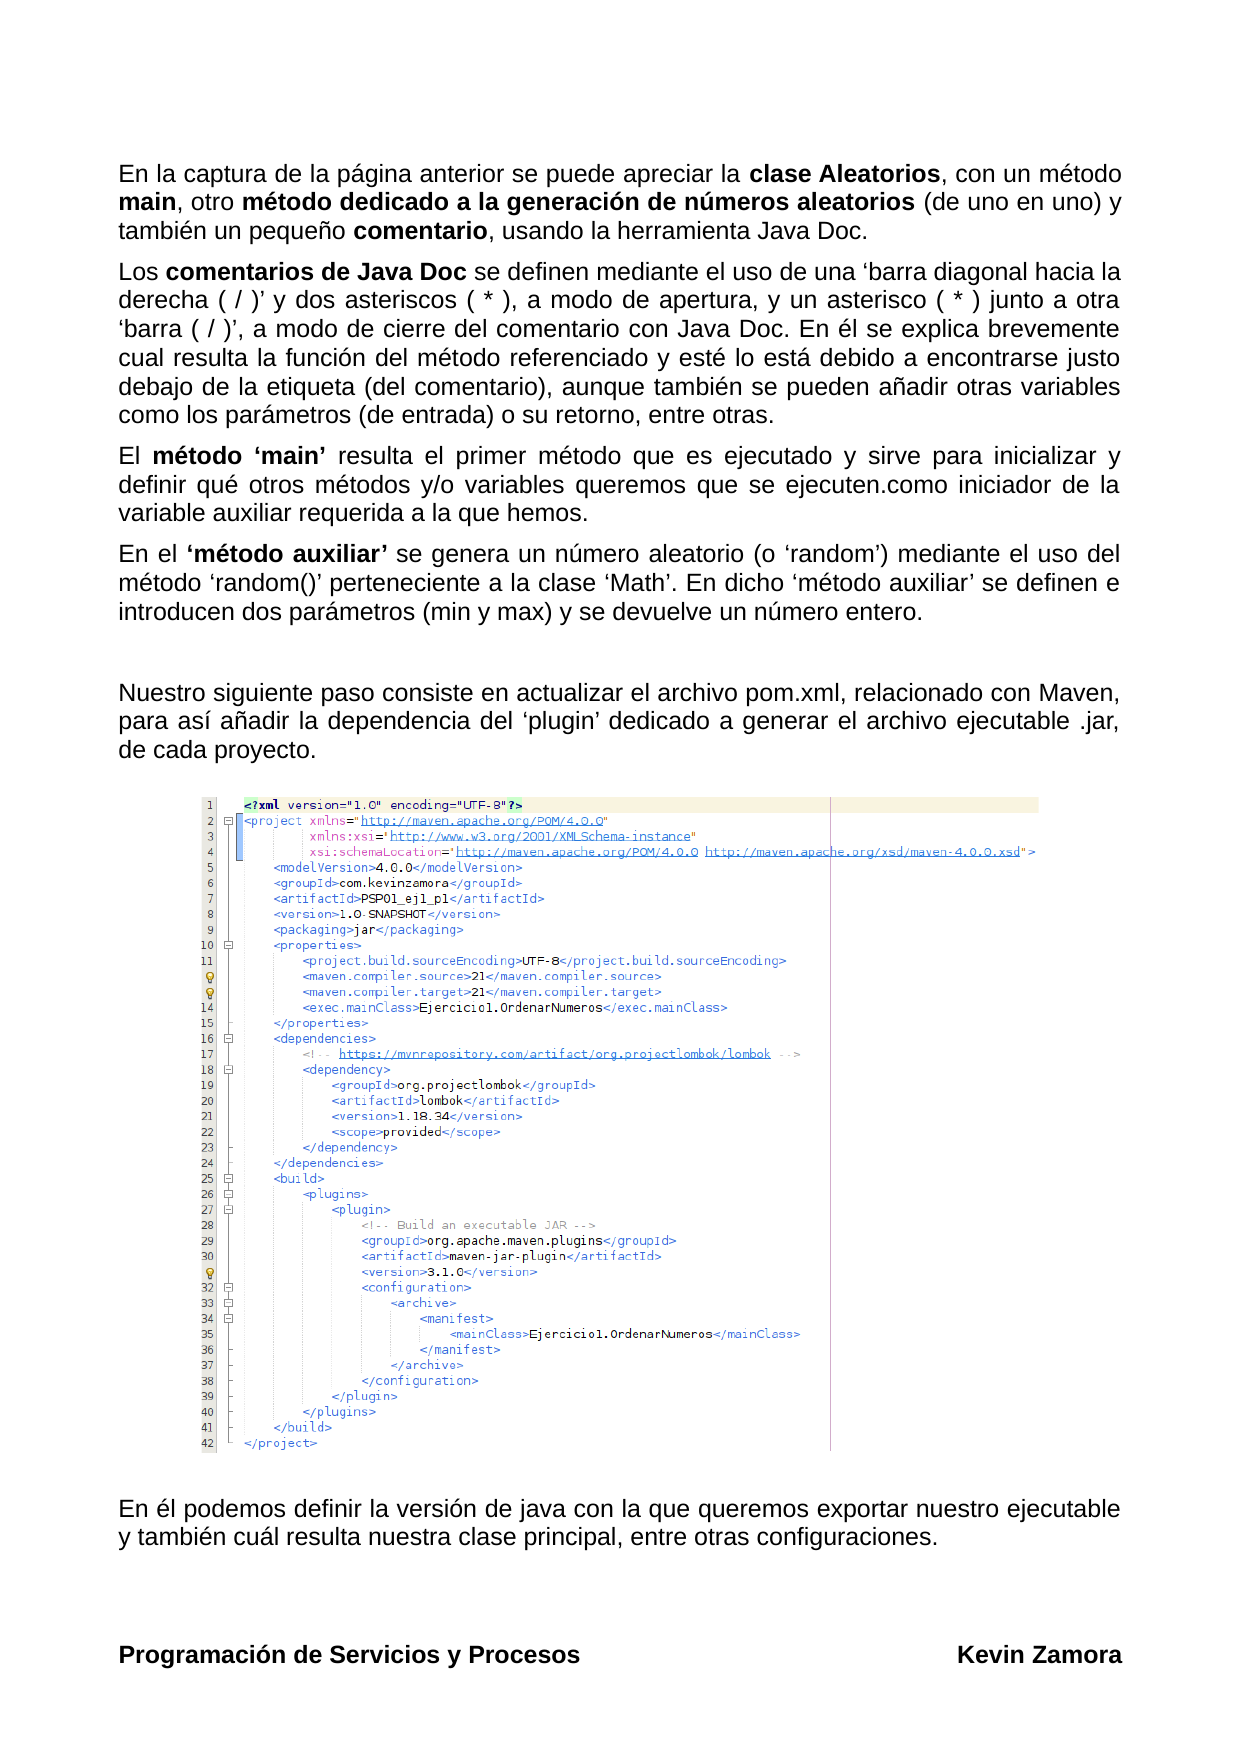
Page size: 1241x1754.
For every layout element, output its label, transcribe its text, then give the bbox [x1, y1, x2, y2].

text En el ‘método auxiliar’ se genera un número aleatorio (o ‘random’) mediante el uso del método ‘random()’ perteneciente a la clase ‘Math’. En dicho ‘método auxiliar’ se definen e introducen dos parámetros (min y max) y se devuelve un número entero. [118, 539, 1122, 625]
text Nuestro siguiente paso consiste en actualizar el archivo pom.xml, relacionado con Maven, para así añadir la dependencia del ‘plugin’ dedicado a generar el archivo ejecutable .jar, de cada proyecto. [118, 677, 1122, 764]
text En la captura de la página anterior se puede apreciar la clase Aleatorios, con un método main, otro método dedicado a la generación de números aleatorios (de uno en uno) y también un pequeño comentario, usando la herramienta Java Doc. [118, 159, 1122, 245]
text Los comentarios de Java Doc se definen mediante el uso de una ‘barra diagonal hacia la derecha ( / )’ y dos asteriscos ( * ), a modo de apertura, y un asterisco ( * ) junto a otra ‘barra ( / )’, a modo de cierre del comentario con Java Doc. En él se explica brevemente cual resulta la función del método referenciado y esté lo está debido a encontrarse justo debajo de la etiqueta (del comentario), aunque también se pueden añadir otras variables como los parámetros (de entrada) o su retorno, entre otras. [118, 257, 1122, 429]
text En él podemos definir la versión de java con la que queremos exportar nuestro ejecutable y también cuál resulta nuestra clase principal, entre otras configuraciones. [118, 1493, 1122, 1551]
text El método ‘main’ resulta el primer método que es ejecutado y sirve para inicializar y definir qué otros métodos y/o variables queremos que se ejecuten.como iniciador de la variable auxiliar requerida a la que hemos. [118, 441, 1122, 527]
picture [201, 797, 1039, 1453]
